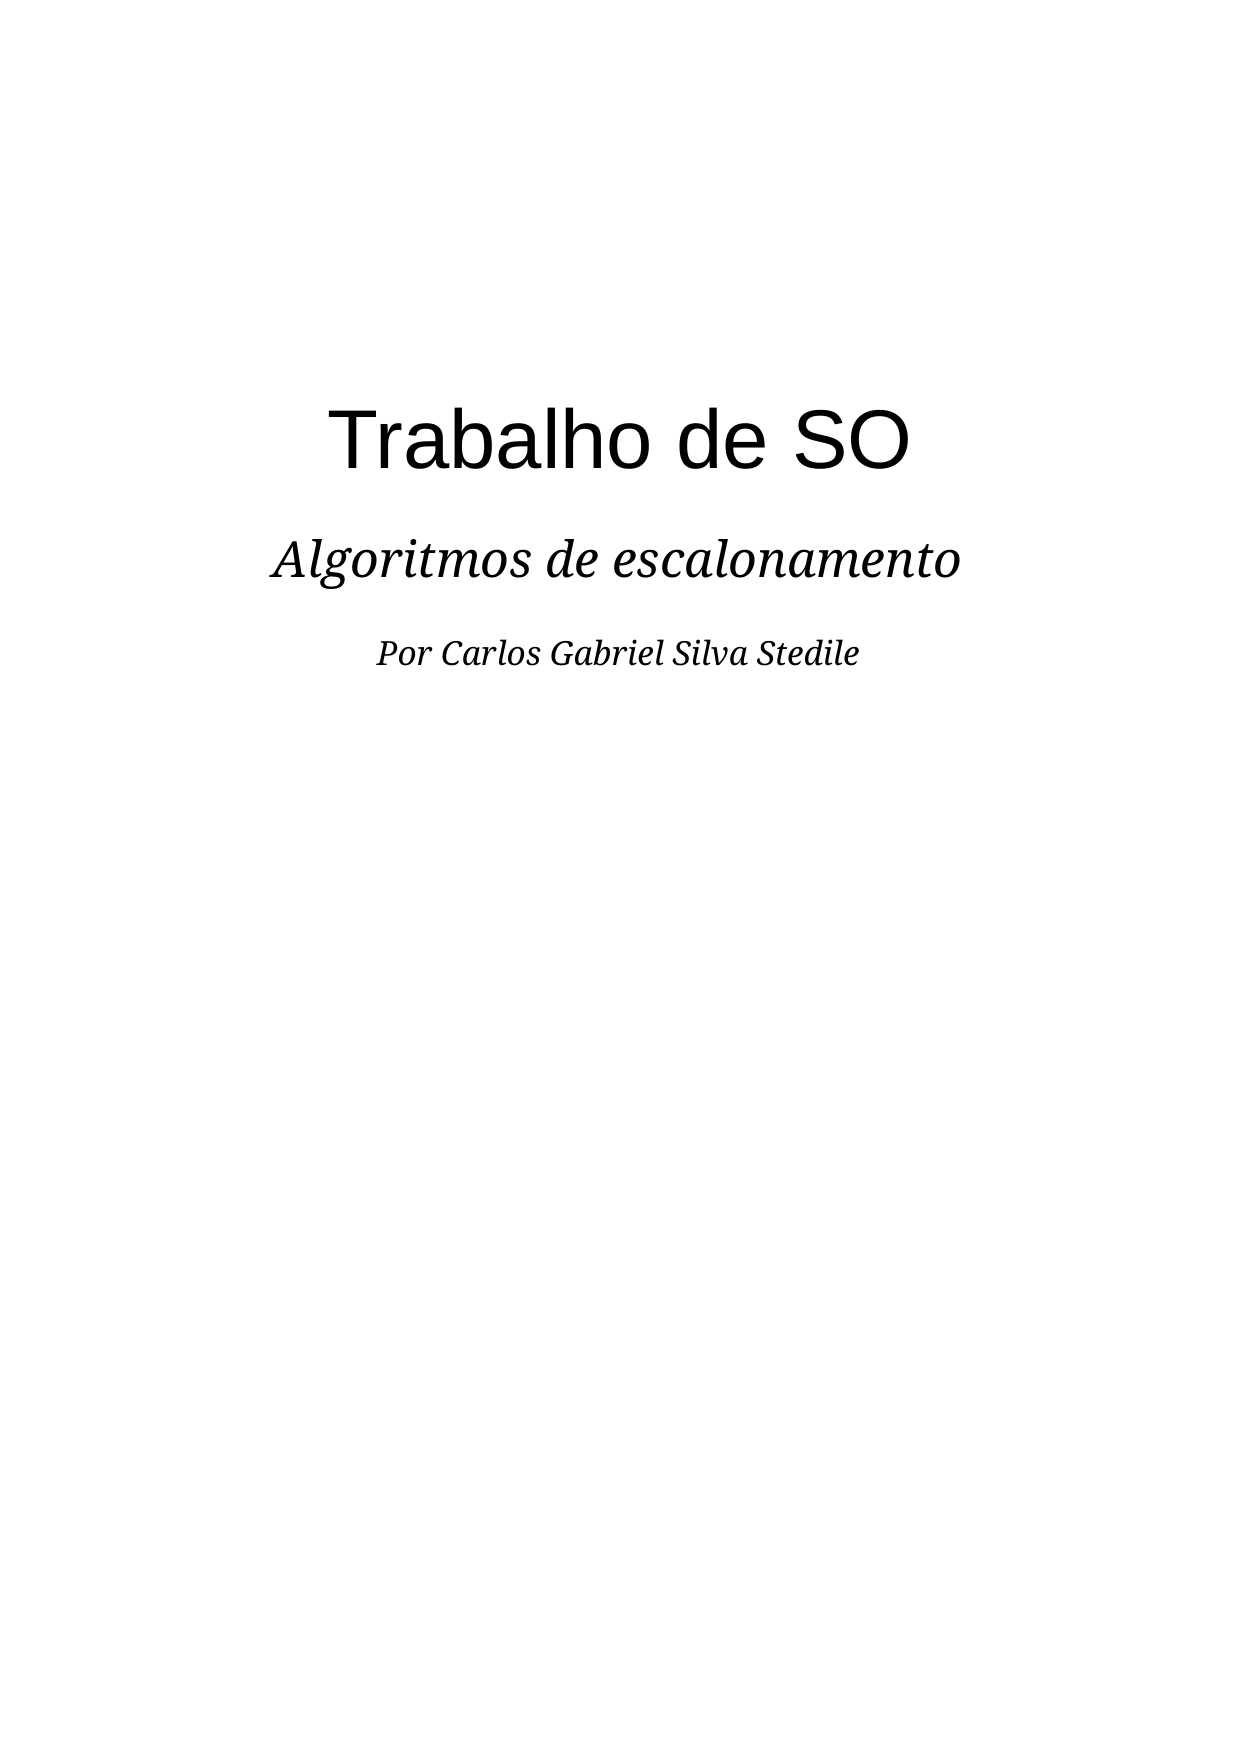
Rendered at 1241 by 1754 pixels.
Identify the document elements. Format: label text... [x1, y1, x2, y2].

subtitle Algoritmos de escalonamento [118, 524, 1122, 592]
subtitle Por Carlos Gabriel Silva Stedile [118, 629, 1122, 675]
title Trabalho de SO [118, 391, 1122, 486]
